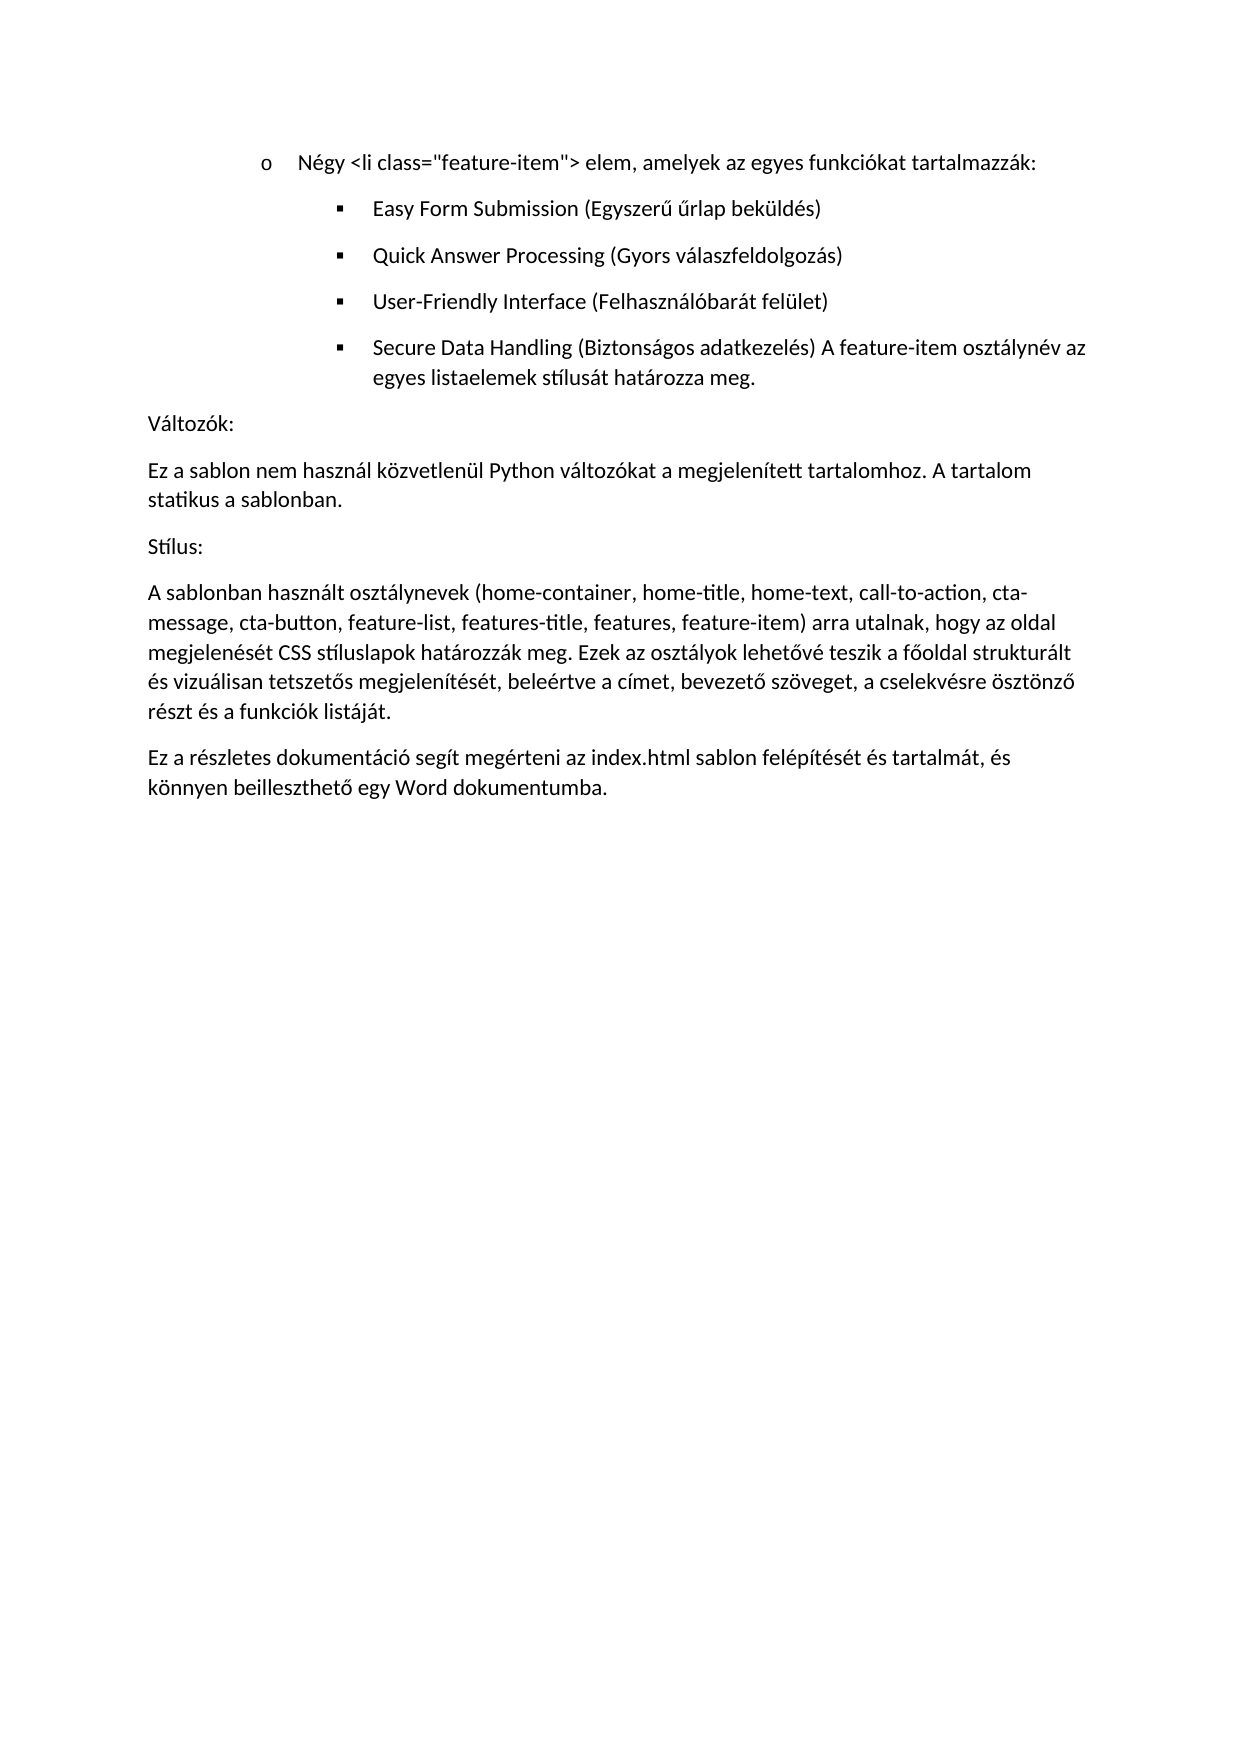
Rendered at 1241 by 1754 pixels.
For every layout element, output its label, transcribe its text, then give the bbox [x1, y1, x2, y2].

text Ez a sablon nem használ közvetlenül Python változókat a megjelenített tartalomhoz. A tartalom statikus a sablonban. [148, 456, 1093, 514]
list Easy Form Submission (Egyszerű űrlap beküldés) [335, 194, 1093, 222]
list Quick Answer Processing (Gyors válaszfeldolgozás) [335, 241, 1093, 269]
list Négy <li class="feature-item"> elem, amelyek az egyes funkciókat tartalmazzák: [260, 148, 1093, 176]
text Ez a részletes dokumentáció segít megérteni az index.html sablon felépítését és tartalmát, és könnyen beilleszthető egy Word dokumentumba. [148, 743, 1093, 801]
text Változók: [148, 409, 1093, 438]
list Secure Data Handling (Biztonságos adatkezelés) A feature-item osztálynév az egyes listaelemek stílusát határozza meg. [335, 333, 1093, 391]
text Stílus: [148, 532, 1093, 560]
text A sablonban használt osztálynevek (home-container, home-title, home-text, call-to-action, cta-message, cta-button, feature-list, features-title, features, feature-item) arra utalnak, hogy az oldal megjelenését CSS stíluslapok határozzák meg. Ezek az osztályok lehetővé teszik a főoldal strukturált és vizuálisan tetszetős megjelenítését, beleértve a címet, bevezető szöveget, a cselekvésre ösztönző részt és a funkciók listáját. [148, 578, 1093, 725]
list User-Friendly Interface (Felhasználóbarát felület) [335, 287, 1093, 315]
